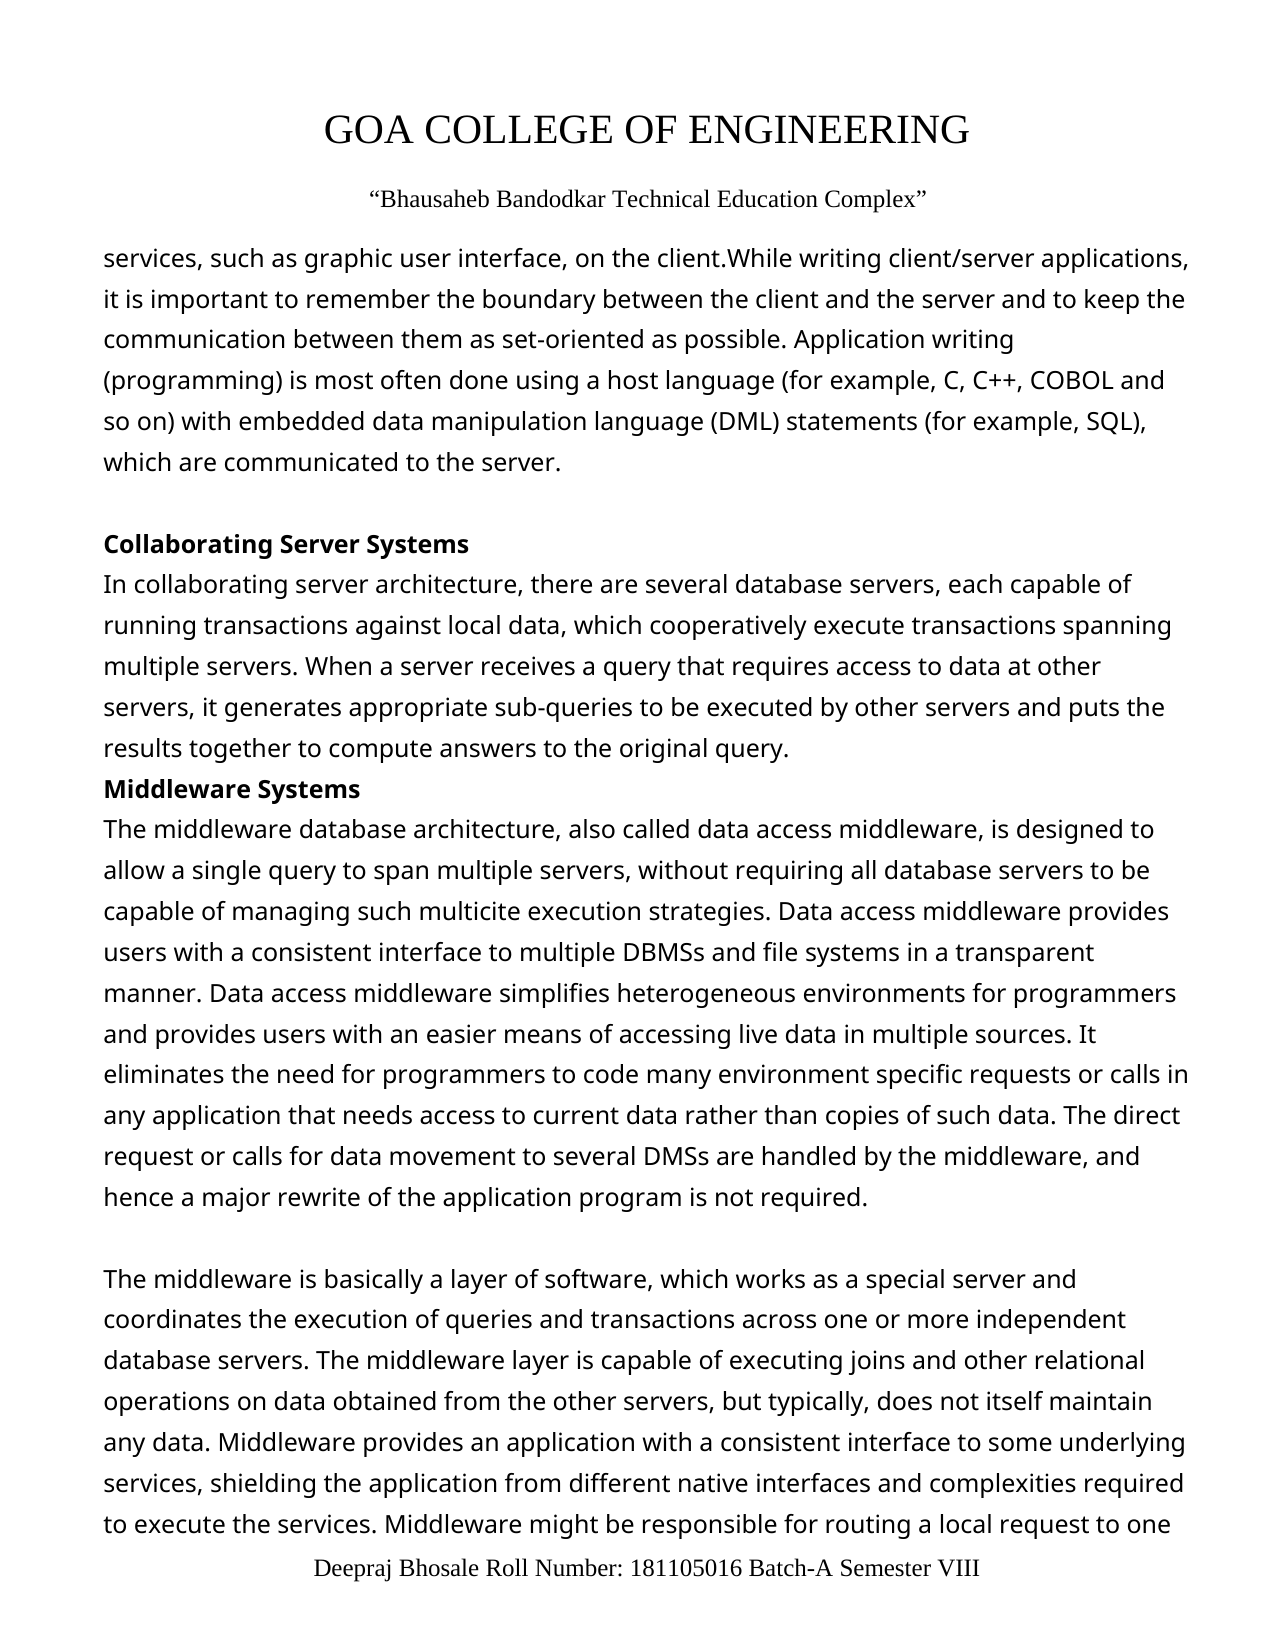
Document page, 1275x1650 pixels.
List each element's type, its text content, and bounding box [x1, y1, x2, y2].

subtitle Middleware Systems [103, 771, 1191, 805]
text The middleware database architecture, also called data access middleware, is designed to allow a single query to span multiple servers, without requiring all database servers to be capable of managing such multicite execution strategies. Data access middleware provides users with a consistent interface to multiple DBMSs and file systems in a transparent manner. Data access middleware simplifies heterogeneous environments for programmers and provides users with an easier means of accessing live data in multiple sources. It eliminates the need for programmers to code many environment specific requests or calls in any application that needs access to current data rather than copies of such data. The direct request or calls for data movement to several DMSs are handled by the middleware, and hence a major rewrite of the application program is not required. [103, 812, 1191, 1214]
text The middleware is basically a layer of software, which works as a special server and coordinates the execution of queries and transactions across one or more independent database servers. The middleware layer is capable of executing joins and other relational operations on data obtained from the other servers, but typically, does not itself maintain any data. Middleware provides an application with a consistent interface to some underlying services, shielding the application from different native interfaces and complexities required to execute the services. Middleware might be responsible for routing a local request to one [103, 1261, 1191, 1540]
text services, such as graphic user interface, on the client.While writing client/server applications, it is important to remember the boundary between the client and the server and to keep the communication between them as set-oriented as possible. Application writing (programming) is most often done using a host language (for example, C, C++, COBOL and so on) with embedded data manipulation language (DML) statements (for example, SQL), which are communicated to the server. [103, 240, 1191, 479]
subtitle Collaborating Server Systems [103, 526, 1191, 560]
text In collaborating server architecture, there are several database servers, each capable of running transactions against local data, which cooperatively execute transactions spanning multiple servers. When a server receives a query that requires access to data at other servers, it generates appropriate sub-queries to be executed by other servers and puts the results together to compute answers to the original query. [103, 567, 1191, 764]
